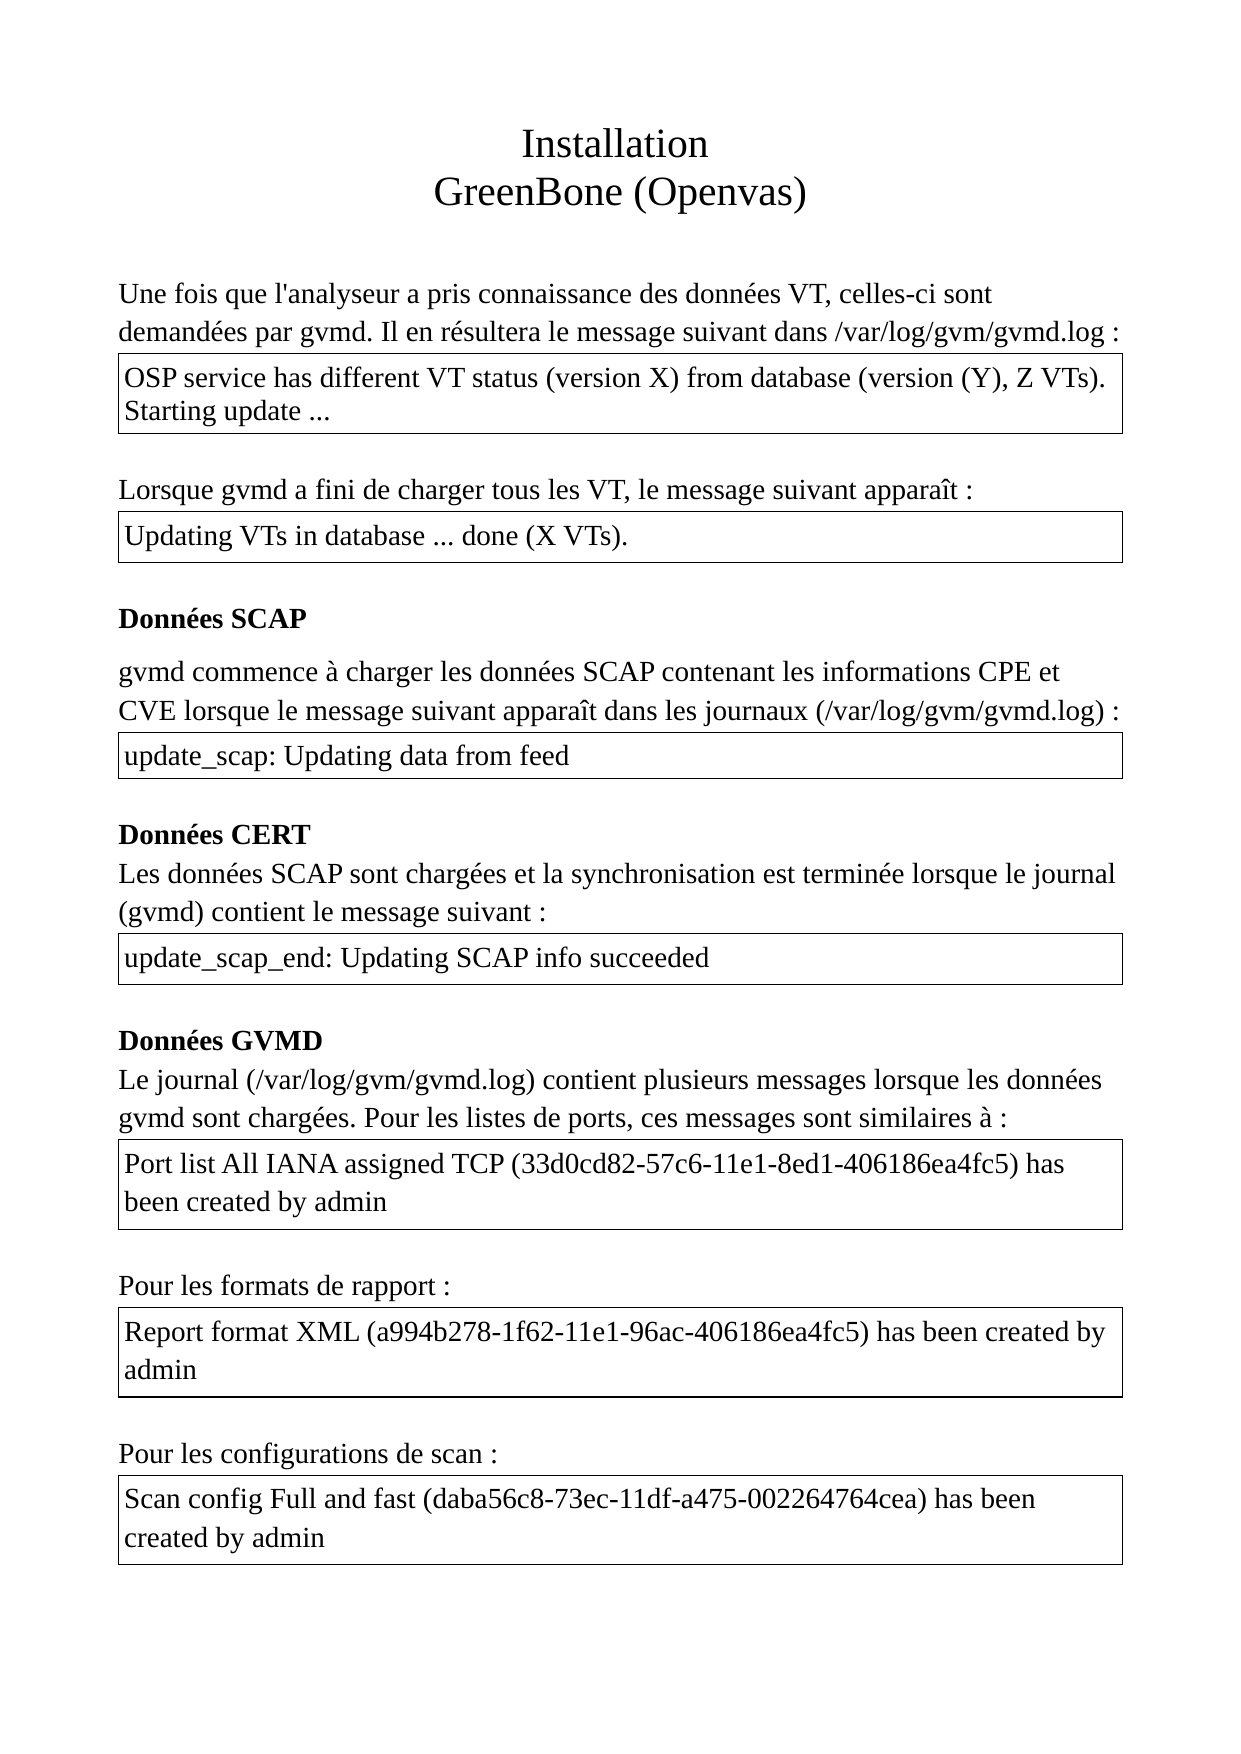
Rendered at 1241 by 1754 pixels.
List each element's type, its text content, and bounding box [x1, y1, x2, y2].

text gvmd commence à charger les données SCAP contenant les informations CPE et CVE lorsque le message suivant apparaît dans les journaux (/var/log/gvm/gvmd.log) : [118, 654, 1122, 727]
text Données SCAP [118, 601, 1122, 635]
table_header update_scap: Updating data from feed [119, 733, 1122, 778]
table_header Port list All IANA assigned TCP (33d0cd82-57c6-11e1-8ed1-406186ea4fc5) has been created by admin [119, 1140, 1122, 1229]
text Pour les configurations de scan : [118, 1436, 1122, 1469]
text Une fois que l'analyseur a pris connaissance des données VT, celles-ci sont demandées par gvmd. Il en résultera le message suivant dans /var/log/gvm/gvmd.log : [118, 276, 1122, 348]
text Le journal (/var/log/gvm/gvmd.log) contient plusieurs messages lorsque les données gvmd sont chargées. Pour les listes de ports, ces messages sont similaires à : [118, 1062, 1122, 1134]
text Lorsque gvmd a fini de charger tous les VT, le message suivant apparaît : [118, 472, 1122, 506]
text Données GVMD [118, 1023, 1122, 1057]
table_header Scan config Full and fast (daba56c8-73ec-11df-a475-002264764cea) has been created by admin [119, 1476, 1122, 1564]
text Pour les formats de rapport : [118, 1268, 1122, 1302]
text Les données SCAP sont chargées et la synchronisation est terminée lorsque le journal (gvmd) contient le message suivant : [118, 856, 1122, 928]
table_header Report format XML (a994b278-1f62-11e1-96ac-406186ea4fc5) has been created by admin [119, 1308, 1122, 1396]
table_header update_scap_end: Updating SCAP info succeeded [119, 934, 1122, 984]
table_header OSP service has different VT status (version X) from database (version (Y), Z VTs). Starting update ... [119, 354, 1122, 433]
table_header Updating VTs in database ... done (X VTs). [119, 512, 1122, 562]
text Données CERT [118, 817, 1122, 851]
